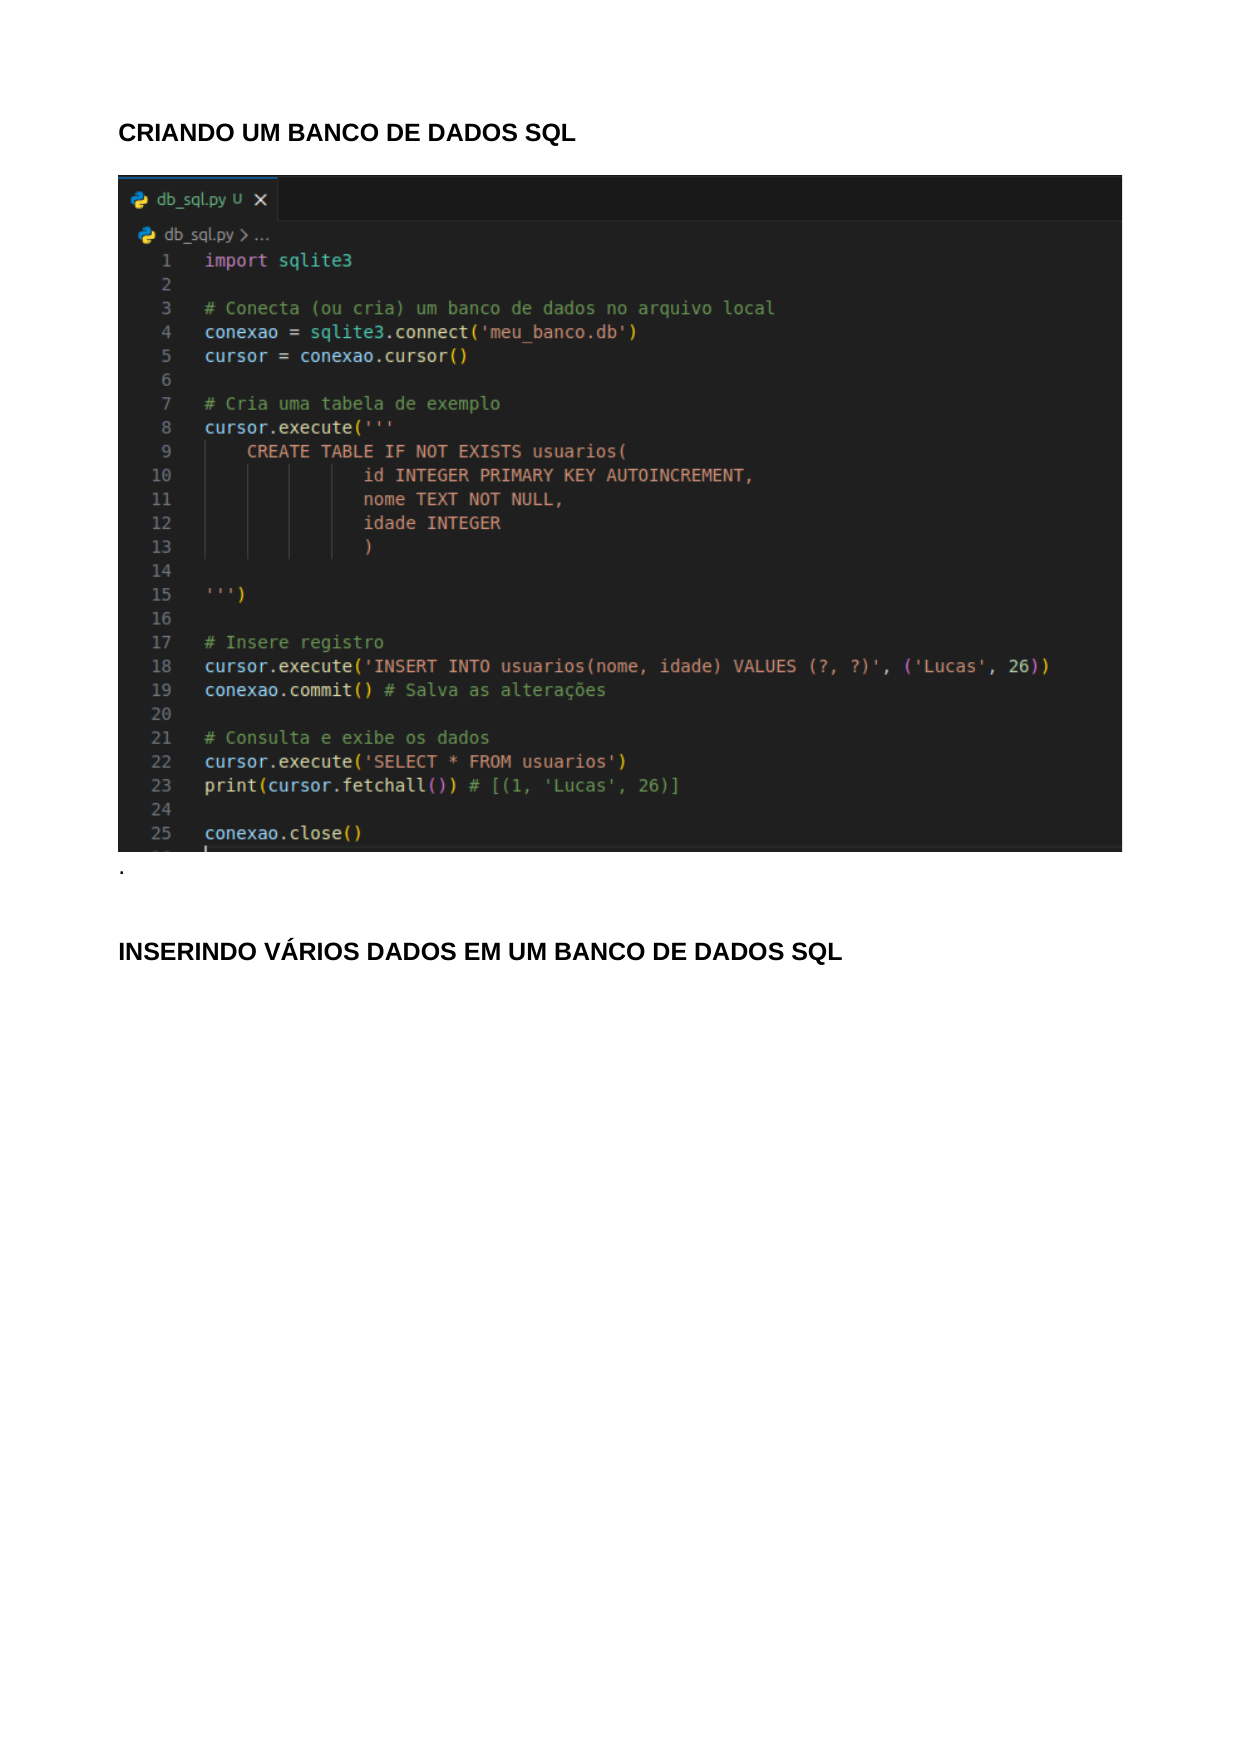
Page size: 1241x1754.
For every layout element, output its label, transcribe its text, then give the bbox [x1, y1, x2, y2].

text INSERINDO VÁRIOS DADOS EM UM BANCO DE DADOS SQL [118, 937, 1122, 966]
text CRIANDO UM BANCO DE DADOS SQL [118, 118, 1122, 147]
picture [118, 175, 1123, 852]
text . [118, 852, 1122, 880]
